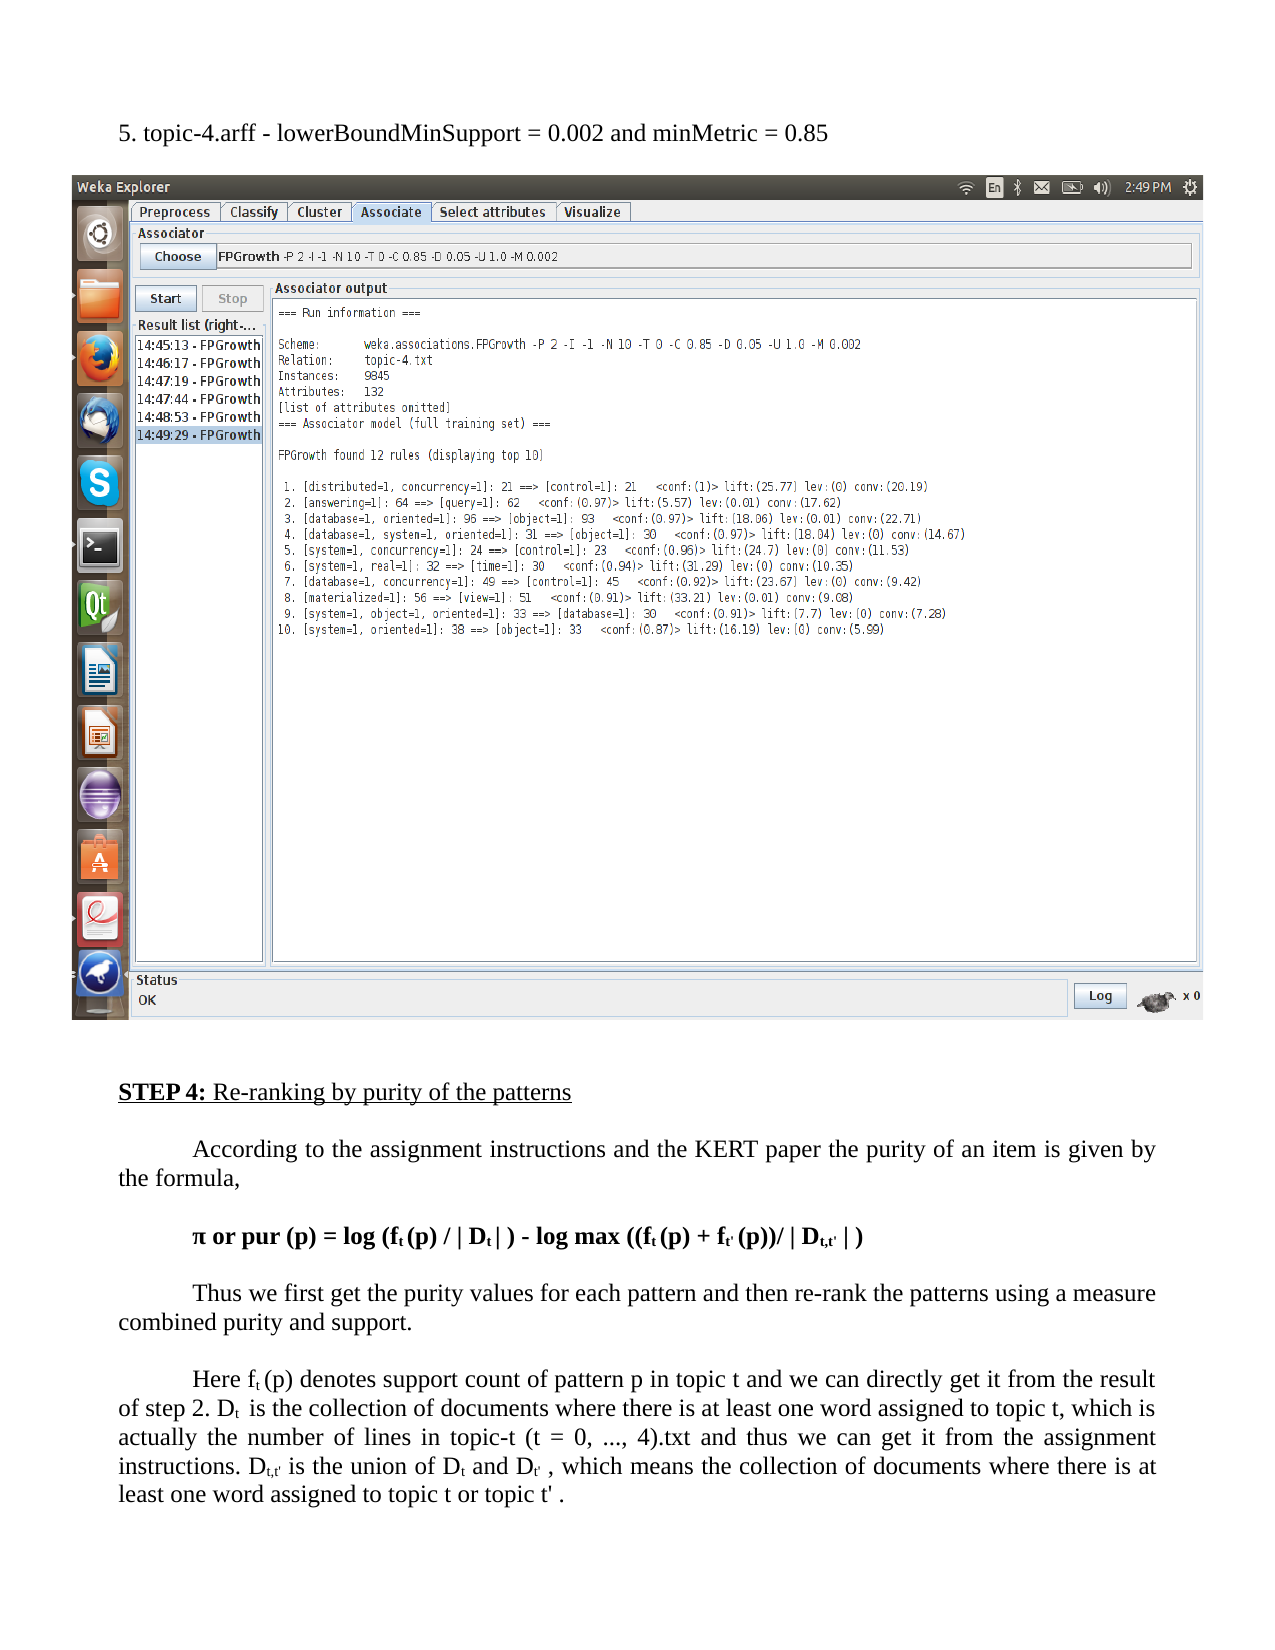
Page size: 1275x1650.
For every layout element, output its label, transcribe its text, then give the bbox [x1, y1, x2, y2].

text π or pur (p) = log (ft (p) / | Dt | ) - log max ((ft (p) + ft' (p))/ | Dt,t' | ) [118, 1221, 1157, 1249]
text Here ft (p) denotes support count of pattern p in topic t and we can directly get it from the result of step 2. Dt is the collection of documents where there is at least one word assigned to topic t, which is actually the number of lines in topic-t (t = 0, ..., 4).txt and thus we can get it from the assignment instructions. Dt,t' is the union of Dt and Dt' , which means the collection of documents where there is at least one word assigned to topic t or topic t' . [118, 1364, 1157, 1508]
text STEP 4: Re-ranking by purity of the patterns [118, 1077, 1157, 1106]
text 5. topic-4.arff - lowerBoundMinSupport = 0.002 and minMetric = 0.85 [118, 118, 1157, 147]
text According to the assignment instructions and the KERT paper the purity of an item is given by the formula, [118, 1134, 1157, 1192]
text Thus we first get the purity values for each pattern and then re-rank the patterns using a measure combined purity and support. [118, 1278, 1157, 1336]
picture [71, 175, 1204, 1020]
